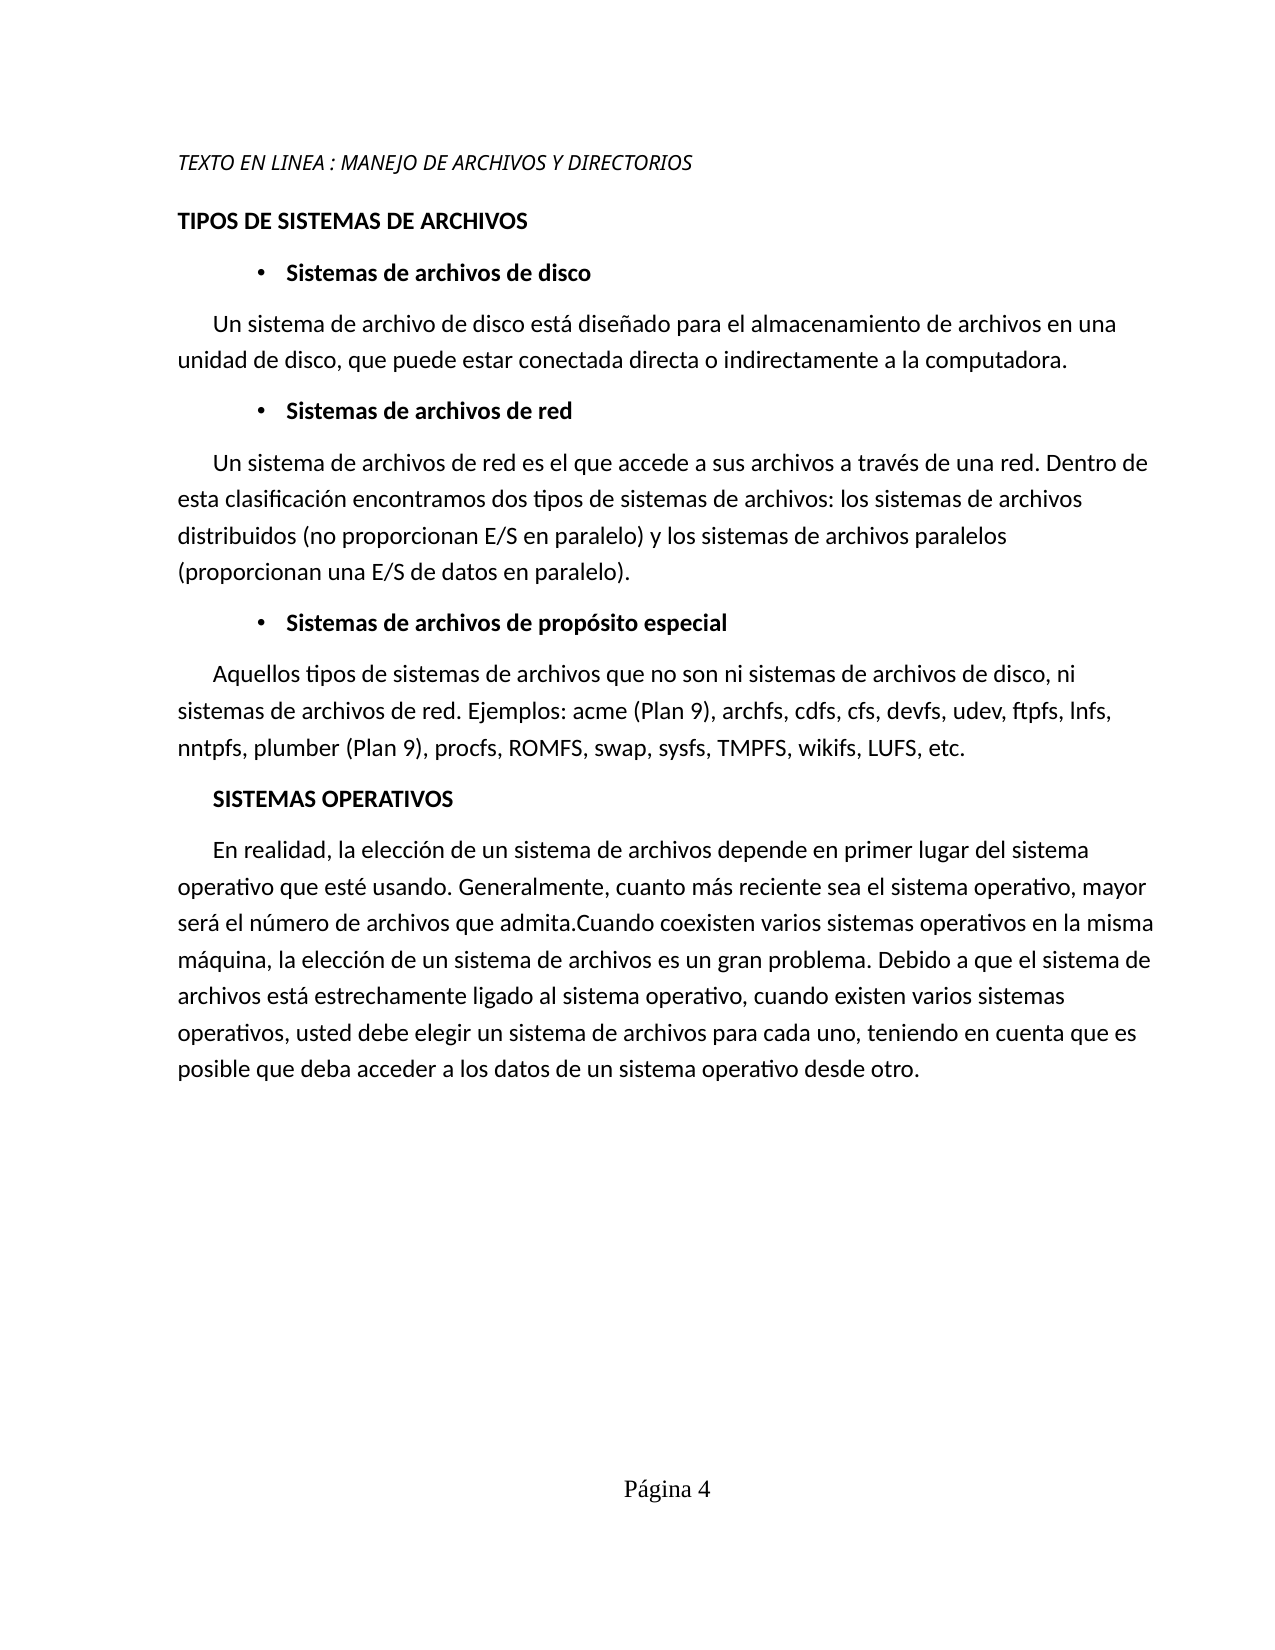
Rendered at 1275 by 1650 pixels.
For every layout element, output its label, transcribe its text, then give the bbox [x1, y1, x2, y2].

list Sistemas de archivos de propósito especial [221, 607, 1157, 638]
text TIPOS DE SISTEMAS DE ARCHIVOS [177, 206, 1157, 236]
text En realidad, la elección de un sistema de archivos depende en primer lugar del sistema operativo que esté usando. Generalmente, cuanto más reciente sea el sistema operativo, mayor será el número de archivos que admita.Cuando coexisten varios sistemas operativos en la misma máquina, la elección de un sistema de archivos es un gran problema. Debido a que el sistema de archivos está estrechamente ligado al sistema operativo, cuando existen varios sistemas operativos, usted debe elegir un sistema de archivos para cada uno, teniendo en cuenta que es posible que deba acceder a los datos de un sistema operativo desde otro. [177, 834, 1157, 1084]
list Sistemas de archivos de disco [221, 257, 1157, 287]
text SISTEMAS OPERATIVOS [177, 783, 1157, 813]
text Un sistema de archivo de disco está diseñado para el almacenamiento de archivos en una unidad de disco, que puede estar conectada directa o indirectamente a la computadora. [177, 308, 1157, 375]
text Aquellos tipos de sistemas de archivos que no son ni sistemas de archivos de disco, ni sistemas de archivos de red. Ejemplos: acme (Plan 9), archfs, cdfs, cfs, devfs, udev, ftpfs, lnfs, nntpfs, plumber (Plan 9), procfs, ROMFS, swap, sysfs, TMPFS, wikifs, LUFS, etc. [177, 659, 1157, 762]
list Sistemas de archivos de red [221, 396, 1157, 426]
text Un sistema de archivos de red es el que accede a sus archivos a través de una red. Dentro de esta clasificación encontramos dos tipos de sistemas de archivos: los sistemas de archivos distribuidos (no proporcionan E/S en paralelo) y los sistemas de archivos paralelos (proporcionan una E/S de datos en paralelo). [177, 447, 1157, 587]
